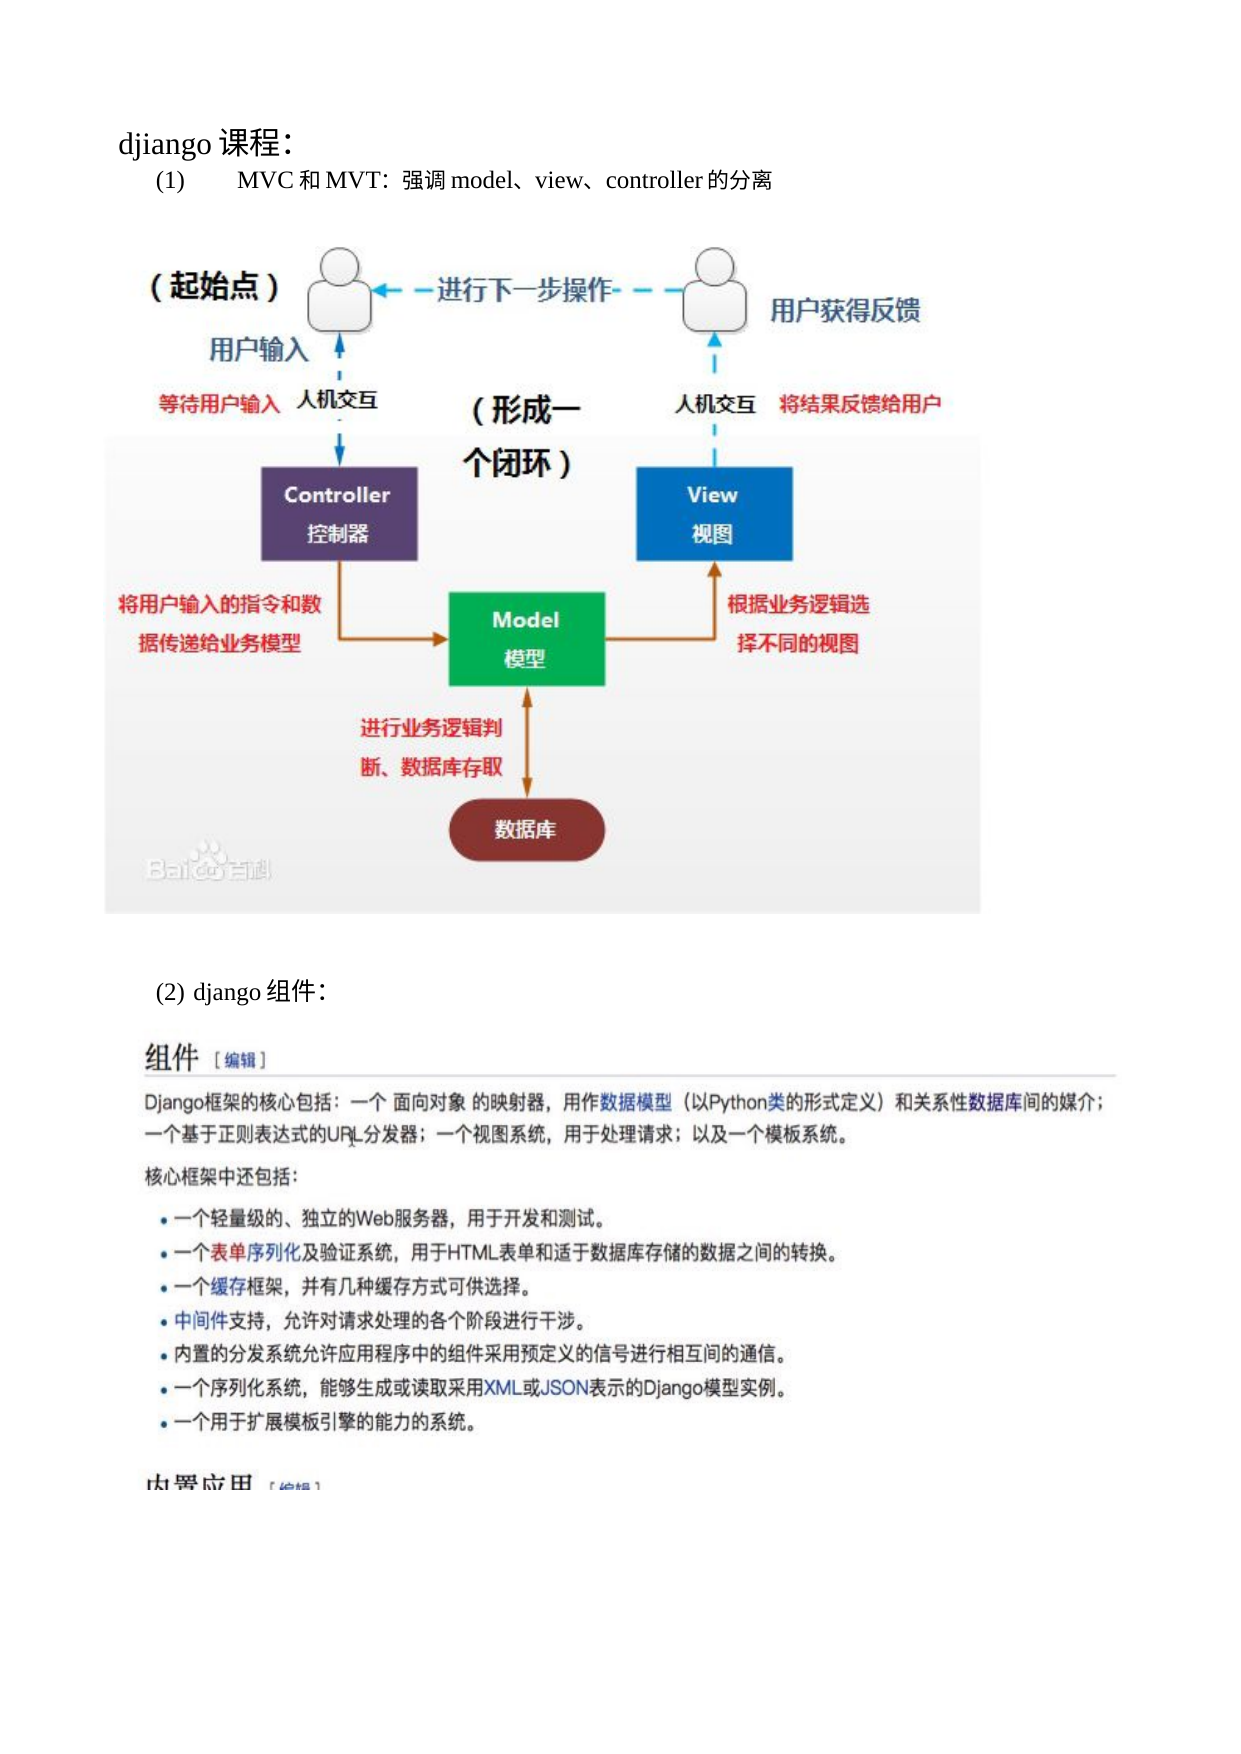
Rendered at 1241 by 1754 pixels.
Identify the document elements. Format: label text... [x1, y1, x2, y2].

picture [118, 1007, 1123, 1490]
text djiango课程： [118, 118, 1122, 163]
list django组件： [156, 971, 1122, 1007]
picture [103, 246, 1008, 914]
list MVC和MVT：强调model、view、controller的分离 [156, 163, 1122, 195]
